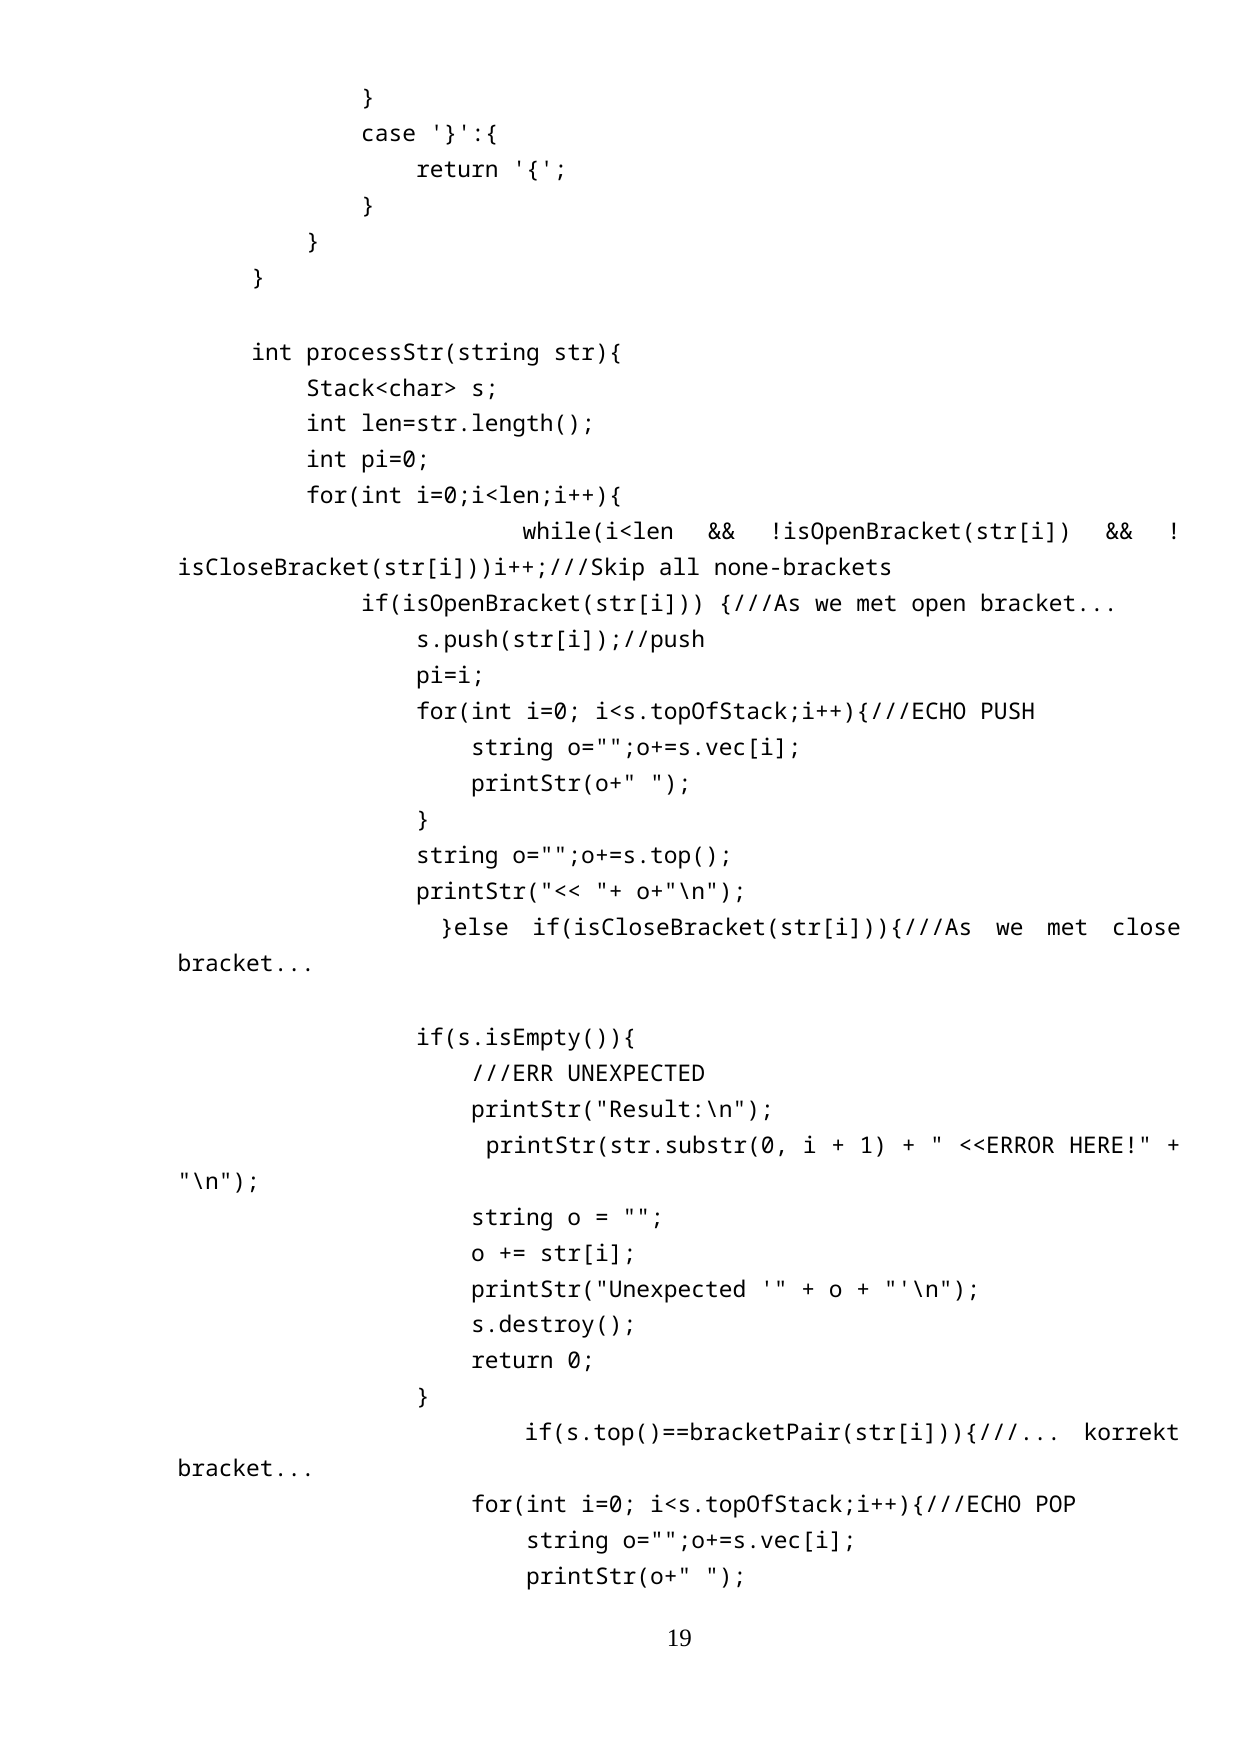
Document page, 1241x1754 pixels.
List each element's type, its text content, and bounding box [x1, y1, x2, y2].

text printStr("Unexpected '" + o + "'\n"); [177, 1272, 1181, 1304]
text } [177, 1380, 1181, 1412]
text s.destroy(); [177, 1308, 1181, 1340]
text } [177, 81, 1181, 113]
text string o = ""; [177, 1201, 1181, 1232]
text } [177, 225, 1181, 256]
text pi=i; [177, 659, 1181, 690]
text for(int i=0; i<s.topOfStack;i++){///ECHO POP [177, 1488, 1181, 1519]
text Stack<char> s; [177, 371, 1181, 403]
text case '}':{ [177, 117, 1181, 148]
text printStr(o+" "); [177, 1560, 1181, 1591]
text return 0; [177, 1344, 1181, 1376]
text ///ERR UNEXPECTED [177, 1057, 1181, 1088]
text } [177, 803, 1181, 834]
text int processStr(string str){ [177, 336, 1181, 367]
text return '{'; [177, 153, 1181, 184]
text for(int i=0; i<s.topOfStack;i++){///ECHO PUSH [177, 695, 1181, 726]
text }else if(isCloseBracket(str[i])){///As we met close bracket... [177, 911, 1181, 978]
text string o="";o+=s.vec[i]; [177, 731, 1181, 762]
text int pi=0; [177, 443, 1181, 474]
text string o="";o+=s.vec[i]; [177, 1524, 1181, 1555]
text printStr(str.substr(0, i + 1) + " <<ERROR HERE!" + "\n"); [177, 1129, 1181, 1196]
text s.push(str[i]);//push [177, 623, 1181, 654]
text printStr("<< "+ o+"\n"); [177, 874, 1181, 906]
text o += str[i]; [177, 1237, 1181, 1268]
text int len=str.length(); [177, 407, 1181, 439]
text for(int i=0;i<len;i++){ [177, 479, 1181, 511]
text if(isOpenBracket(str[i])) {///As we met open bracket... [177, 587, 1181, 618]
text } [177, 261, 1181, 292]
text } [177, 189, 1181, 220]
text if(s.top()==bracketPair(str[i])){///... korrekt bracket... [177, 1416, 1181, 1483]
text printStr(o+" "); [177, 767, 1181, 798]
text string o="";o+=s.top(); [177, 839, 1181, 870]
text while(i<len && !isOpenBracket(str[i]) && !isCloseBracket(str[i]))i++;///Skip all none-brackets [177, 515, 1181, 582]
text printStr("Result:\n"); [177, 1093, 1181, 1124]
text if(s.isEmpty()){ [177, 1021, 1181, 1052]
